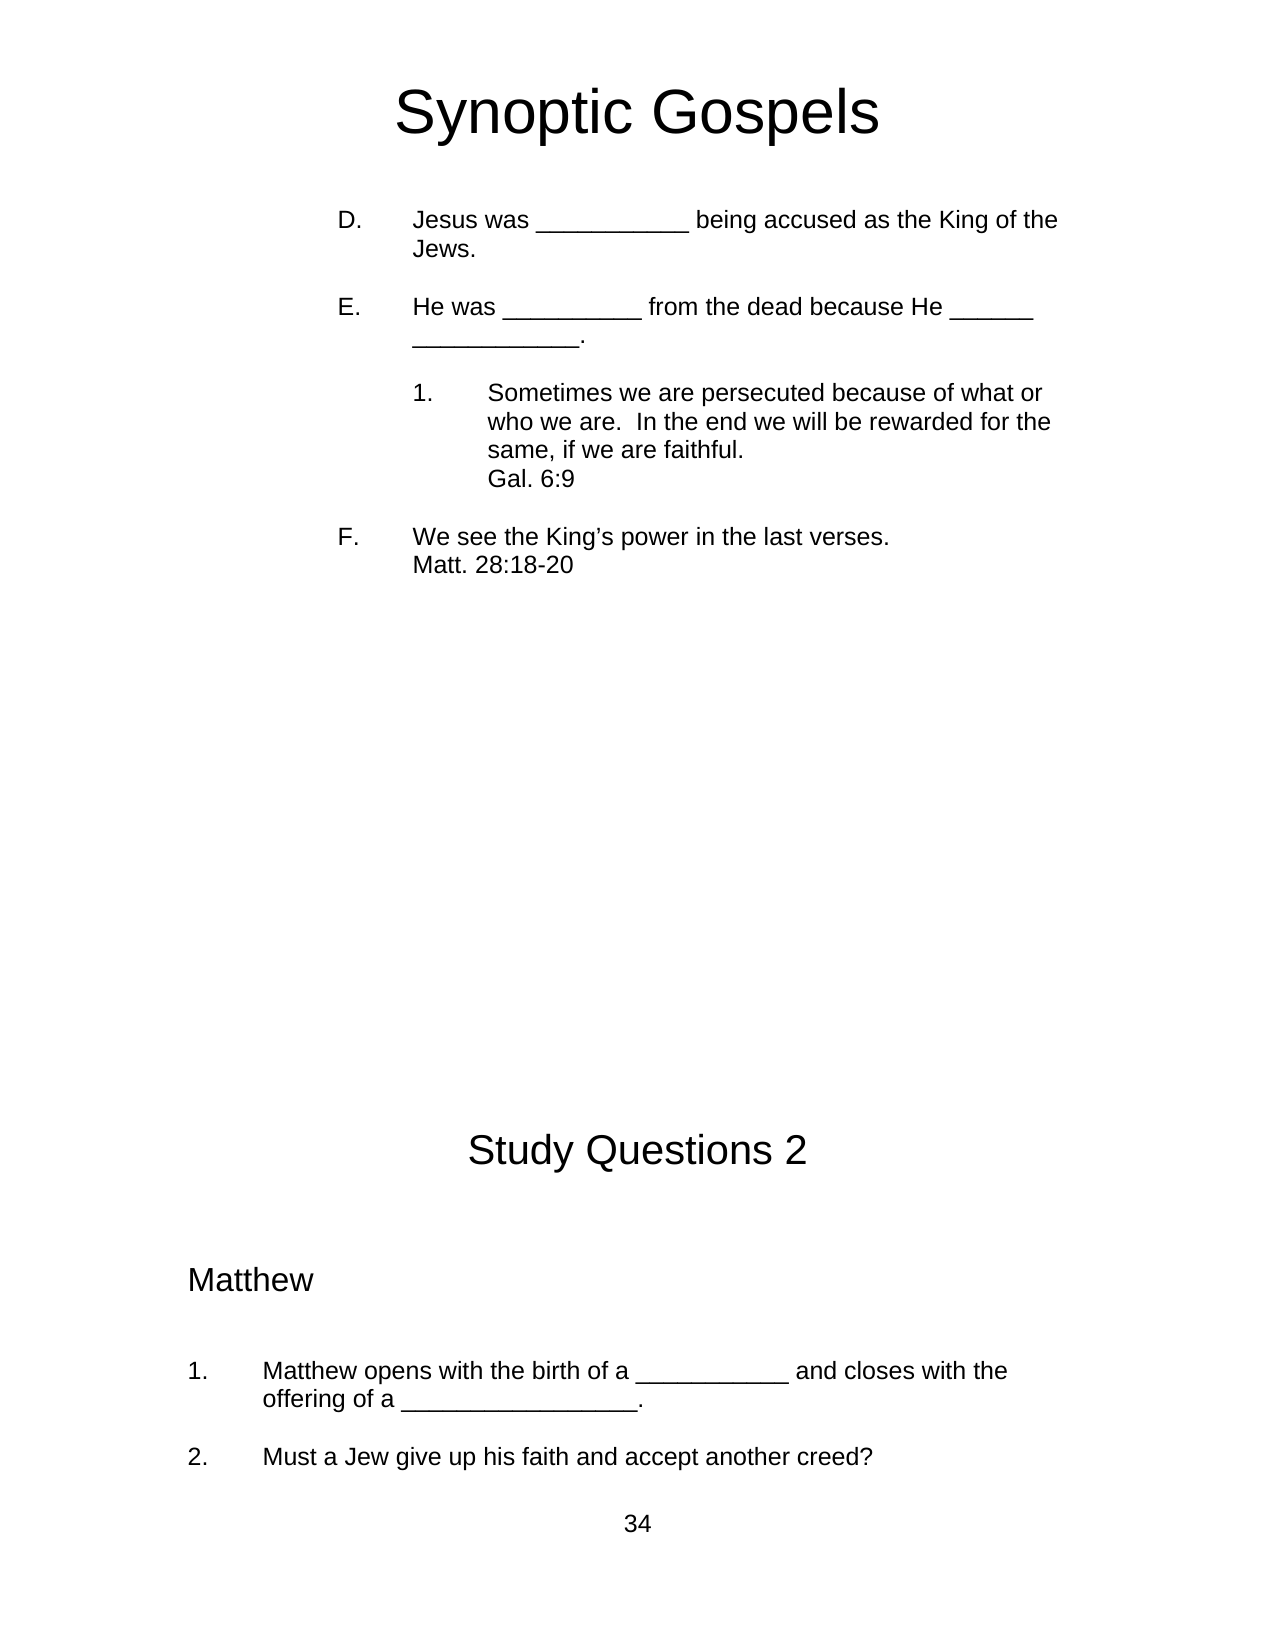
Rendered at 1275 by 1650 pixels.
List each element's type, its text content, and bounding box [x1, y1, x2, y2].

text Matt. 28:18-20 [187, 551, 1087, 579]
text F. We see the King’s power in the last verses. [187, 522, 1087, 551]
text ____________. [187, 321, 1087, 349]
text 1. Matthew opens with the birth of a ___________ and closes with the [187, 1356, 1087, 1384]
text 1. Sometimes we are persecuted because of what or [187, 378, 1087, 407]
text Jews. [187, 234, 1087, 263]
text Study Questions 2 [187, 1126, 1087, 1173]
text Gal. 6:9 [187, 464, 1087, 493]
text E. He was __________ from the dead because He ______ [187, 292, 1087, 321]
text Matthew [187, 1260, 1087, 1298]
text same, if we are faithful. [187, 436, 1087, 464]
text 2. Must a Jew give up his faith and accept another creed? [187, 1442, 1087, 1471]
text who we are. In the end we will be rewarded for the [187, 407, 1087, 436]
text D. Jesus was ___________ being accused as the King of the [187, 206, 1087, 234]
text offering of a _________________. [187, 1384, 1087, 1413]
